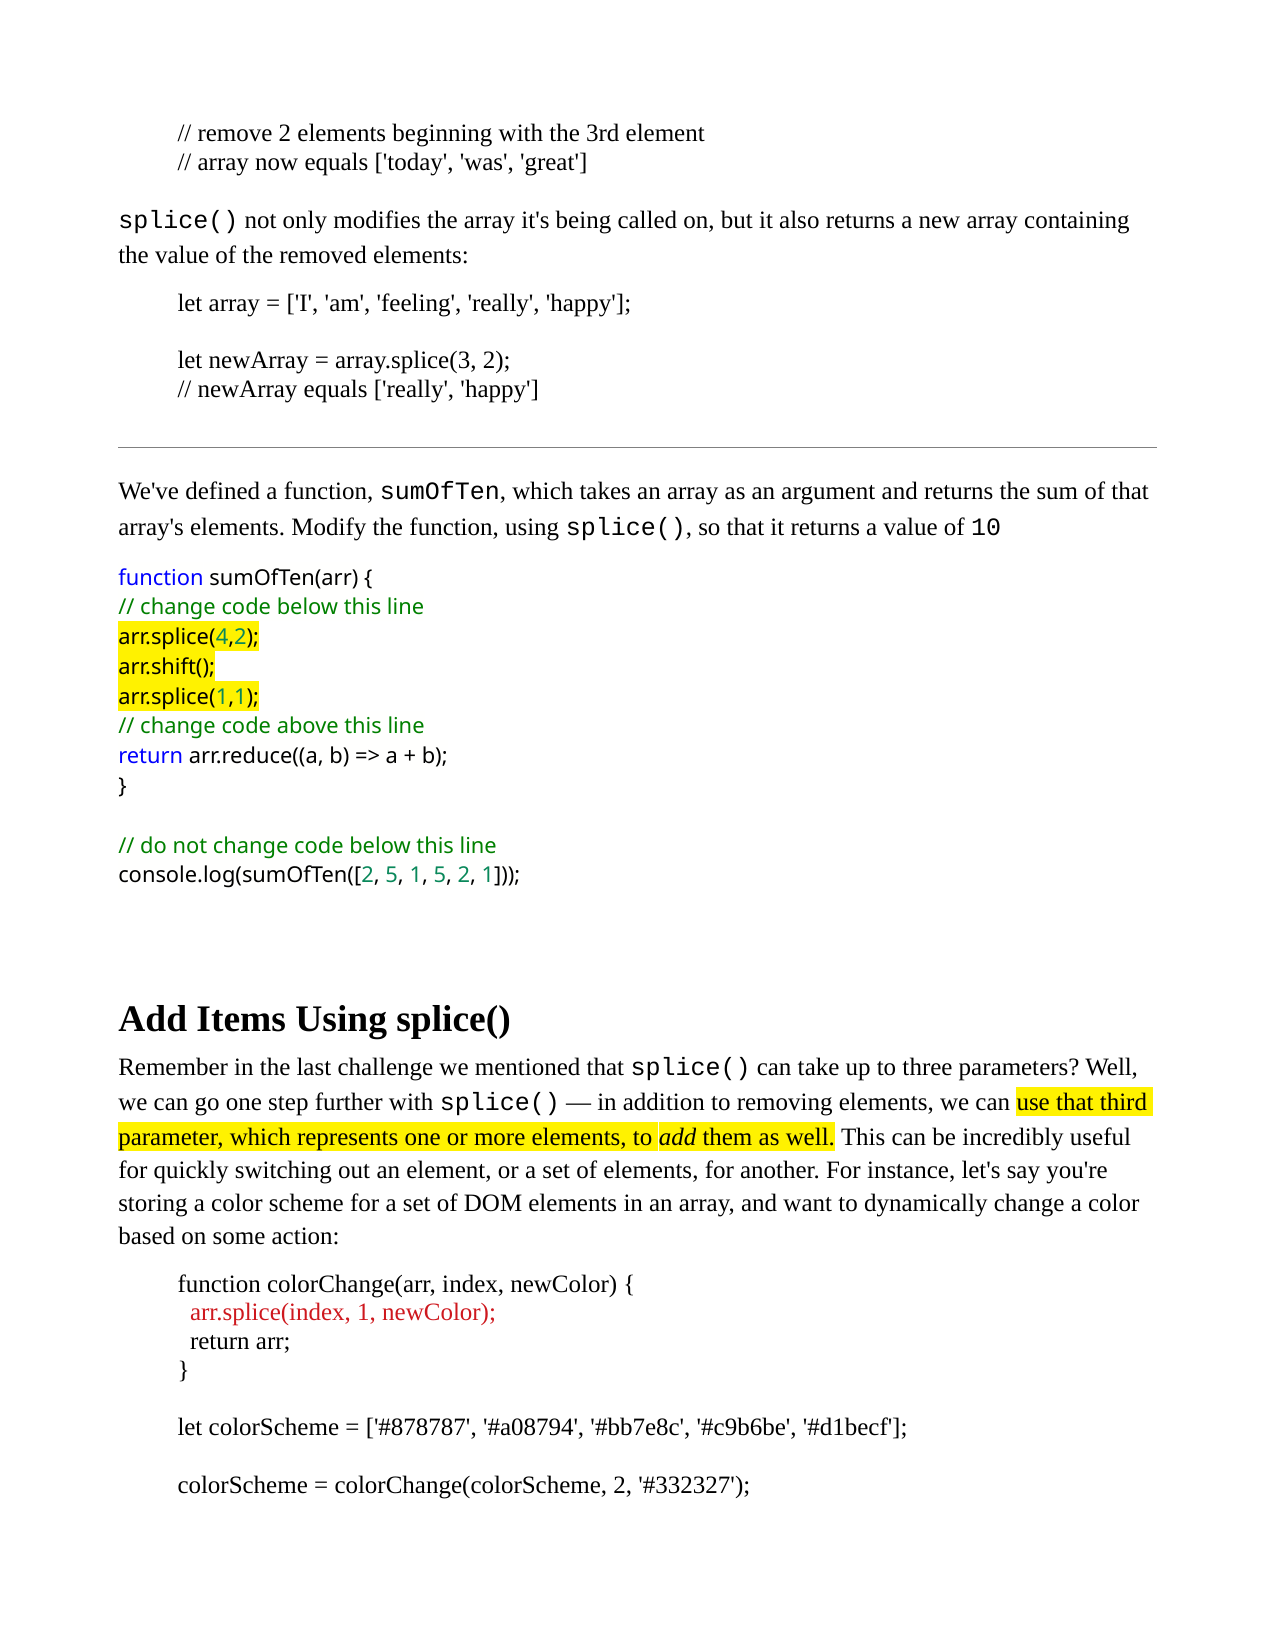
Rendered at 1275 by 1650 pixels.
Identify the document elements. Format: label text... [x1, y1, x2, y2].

subtitle Add Items Using splice() [118, 996, 1157, 1039]
text Remember in the last challenge we mentioned that splice() can take up to three parameters? Well, we can go one step further with splice() — in addition to removing elements, we can use that third parameter, which represents one or more elements, to add them as well. This can be incredibly useful for quickly switching out an element, or a set of elements, for another. For instance, let's say you're storing a color scheme for a set of DOM elements in an array, and want to dynamically change a color based on some action: [118, 1052, 1157, 1250]
text } [118, 770, 1157, 800]
text // remove 2 elements beginning with the 3rd element // array now equals ['today', 'was', 'great'] [177, 118, 1098, 176]
text arr.splice(1,1); [118, 681, 1157, 711]
text // do not change code below this line [118, 829, 1157, 859]
text return arr.reduce((a, b) => a + b); [118, 740, 1157, 770]
text function colorChange(arr, index, newColor) { arr.splice(index, 1, newColor); return arr; } let colorScheme = ['#878787', '#a08794', '#bb7e8c', '#c9b6be', '#d1becf']; colorScheme = colorChange(colorScheme, 2, '#332327'); [177, 1269, 1098, 1499]
text splice() not only modifies the array it's being called on, but it also returns a new array containing the value of the removed elements: [118, 205, 1157, 269]
text // change code above this line [118, 711, 1157, 740]
text function sumOfTen(arr) { [118, 562, 1157, 591]
text let array = ['I', 'am', 'feeling', 'really', 'happy']; let newArray = array.splice(3, 2); // newArray equals ['really', 'happy'] [177, 288, 1098, 403]
text arr.shift(); [118, 651, 1157, 681]
text arr.splice(4,2); [118, 621, 1157, 651]
text // change code below this line [118, 591, 1157, 621]
text We've defined a function, sumOfTen, which takes an array as an argument and returns the sum of that array's elements. Modify the function, using splice(), so that it returns a value of 10 [118, 476, 1157, 542]
text console.log(sumOfTen([2, 5, 1, 5, 2, 1])); [118, 859, 1157, 889]
